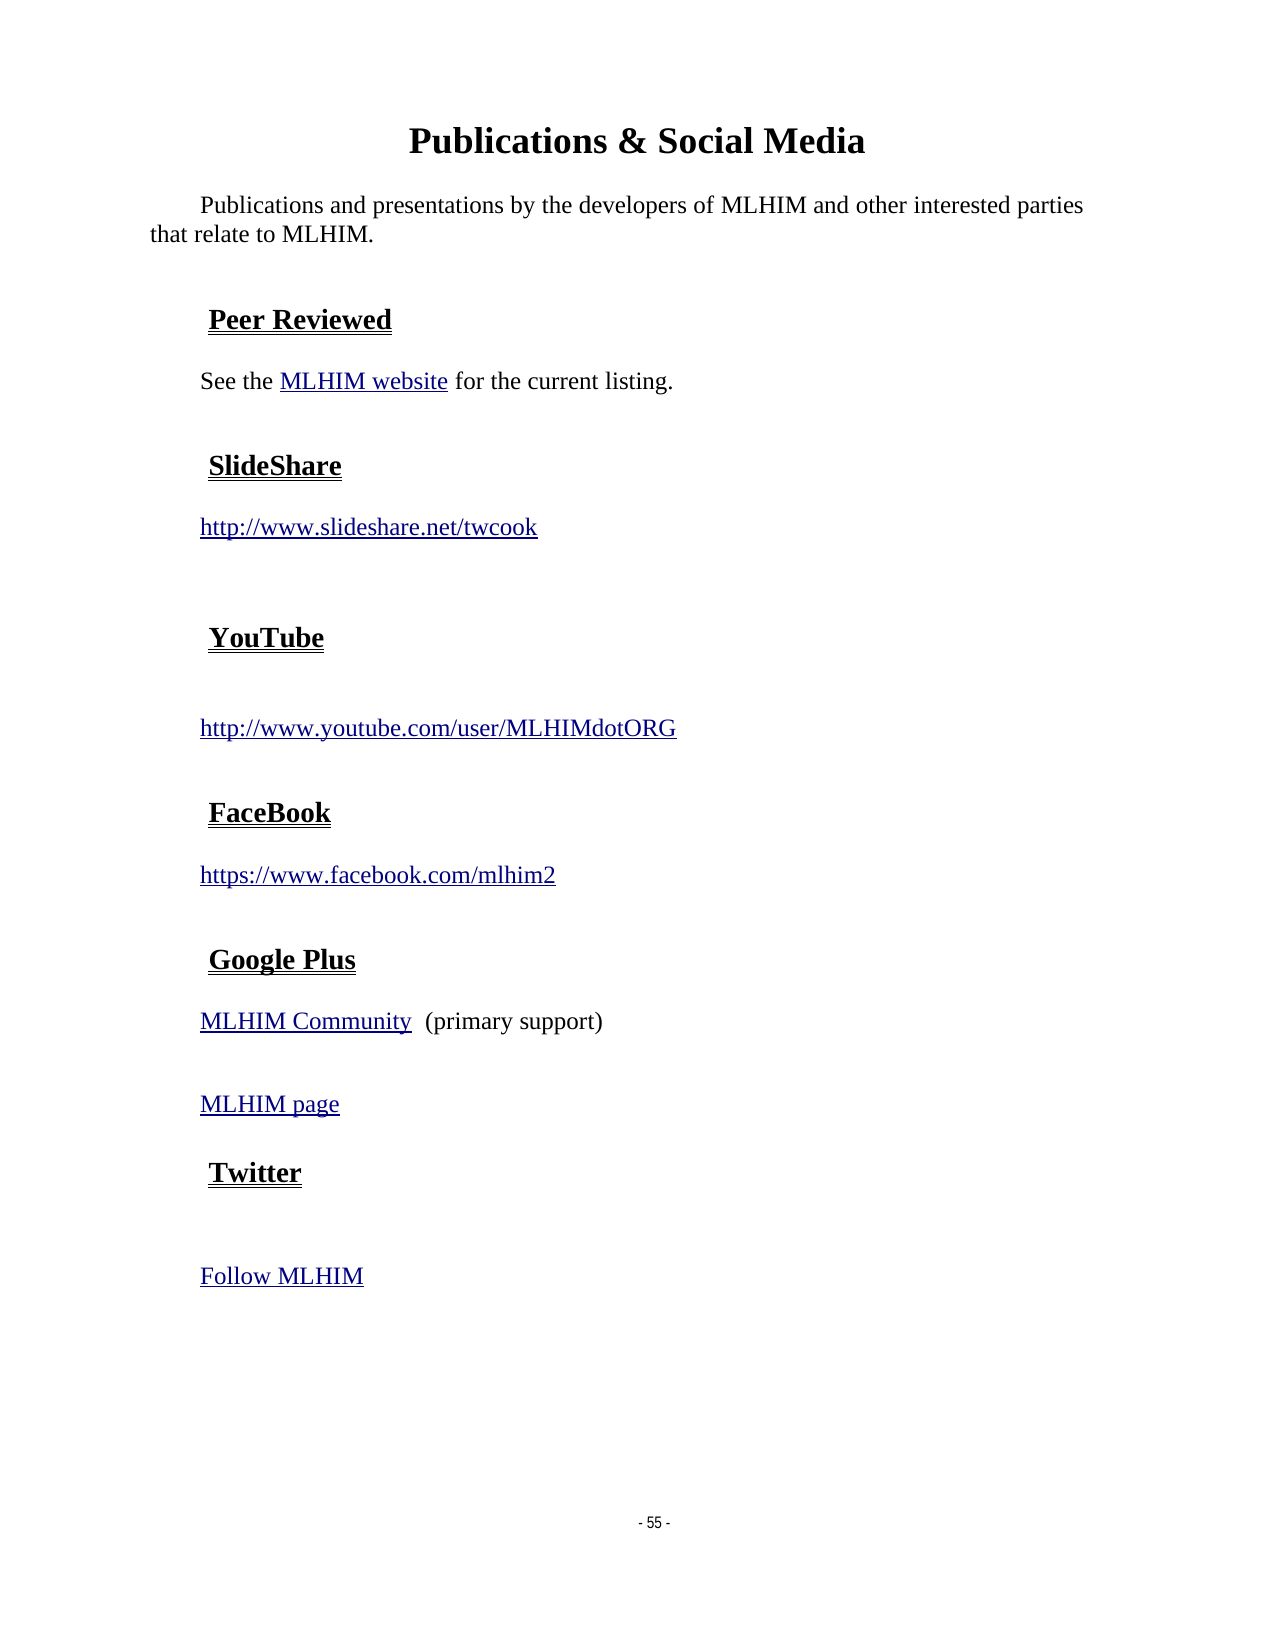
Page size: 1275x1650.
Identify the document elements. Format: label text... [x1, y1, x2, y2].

text Publications and presentations by the developers of MLHIM and other interested parties that relate to MLHIM. [150, 190, 1125, 248]
text Follow MLHIM [150, 1261, 1125, 1290]
subtitle Peer Reviewed [150, 302, 1125, 336]
subtitle Twitter [150, 1156, 1125, 1189]
subtitle YouTube [150, 620, 1125, 654]
title Publications & Social Media [150, 118, 1125, 161]
text https://www.facebook.com/mlhim2 [150, 859, 1125, 888]
subtitle FaceBook [150, 796, 1125, 829]
subtitle Google Plus [150, 942, 1125, 976]
text MLHIM page [150, 1089, 1125, 1118]
text See the MLHIM website for the current listing. [150, 366, 1125, 395]
subtitle SlideShare [150, 449, 1125, 482]
text http://www.youtube.com/user/MLHIMdotORG [150, 713, 1125, 742]
text MLHIM Community (primary support) [150, 1006, 1125, 1035]
text http://www.slideshare.net/twcook [150, 512, 1125, 541]
